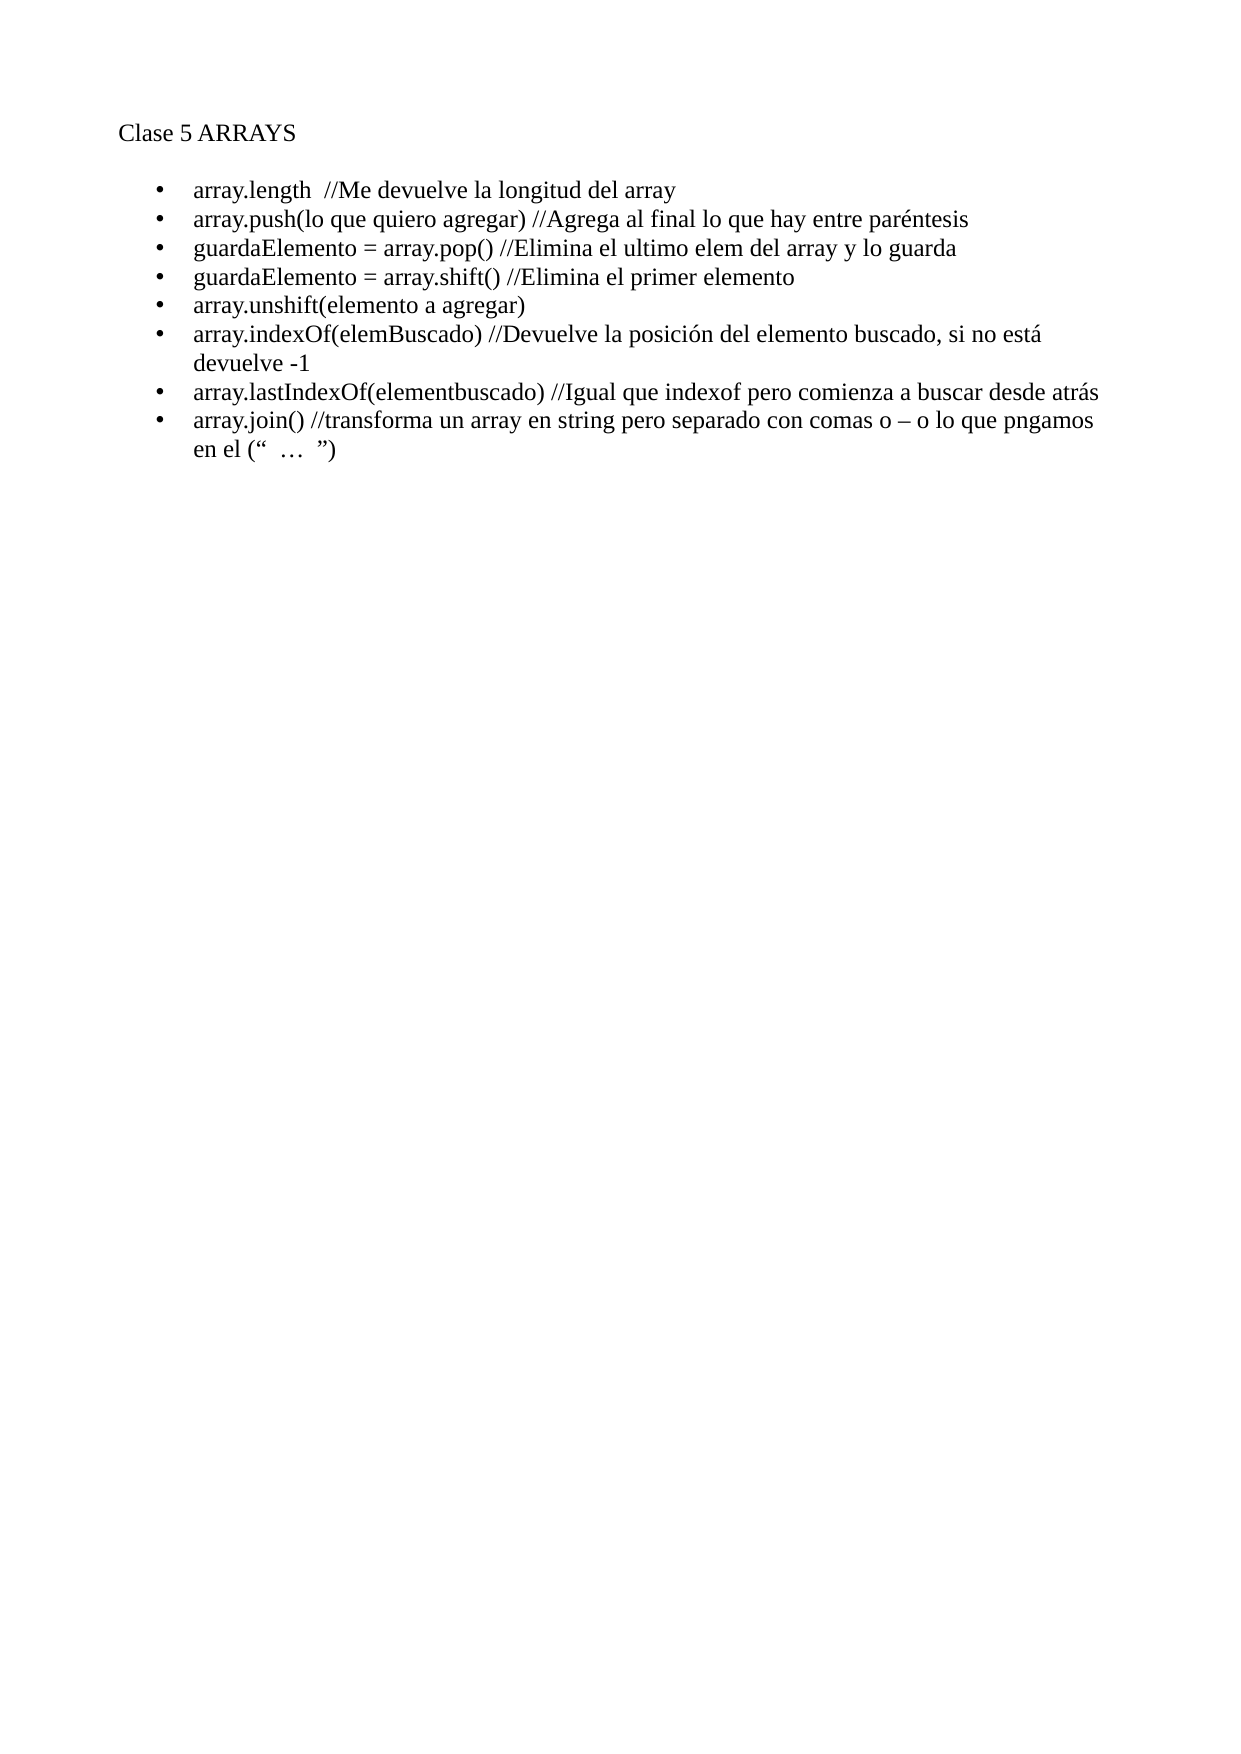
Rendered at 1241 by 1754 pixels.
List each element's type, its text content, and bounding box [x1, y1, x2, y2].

list array.lastIndexOf(elementbuscado) //Igual que indexof pero comienza a buscar desde atrás [156, 377, 1122, 406]
list guardaElemento = array.pop() //Elimina el ultimo elem del array y lo guarda [156, 233, 1122, 262]
list guardaElemento = array.shift() //Elimina el primer elemento [156, 262, 1122, 291]
list array.indexOf(elemBuscado) //Devuelve la posición del elemento buscado, si no está devuelve -1 [156, 319, 1122, 377]
text Clase 5 ARRAYS [118, 118, 1122, 147]
list array.join() //transforma un array en string pero separado con comas o – o lo que pngamos en el (“ … ”) [156, 406, 1122, 463]
list array.push(lo que quiero agregar) //Agrega al final lo que hay entre paréntesis [156, 204, 1122, 233]
list array.length //Me devuelve la longitud del array [156, 176, 1122, 204]
list array.unshift(elemento a agregar) [156, 291, 1122, 319]
